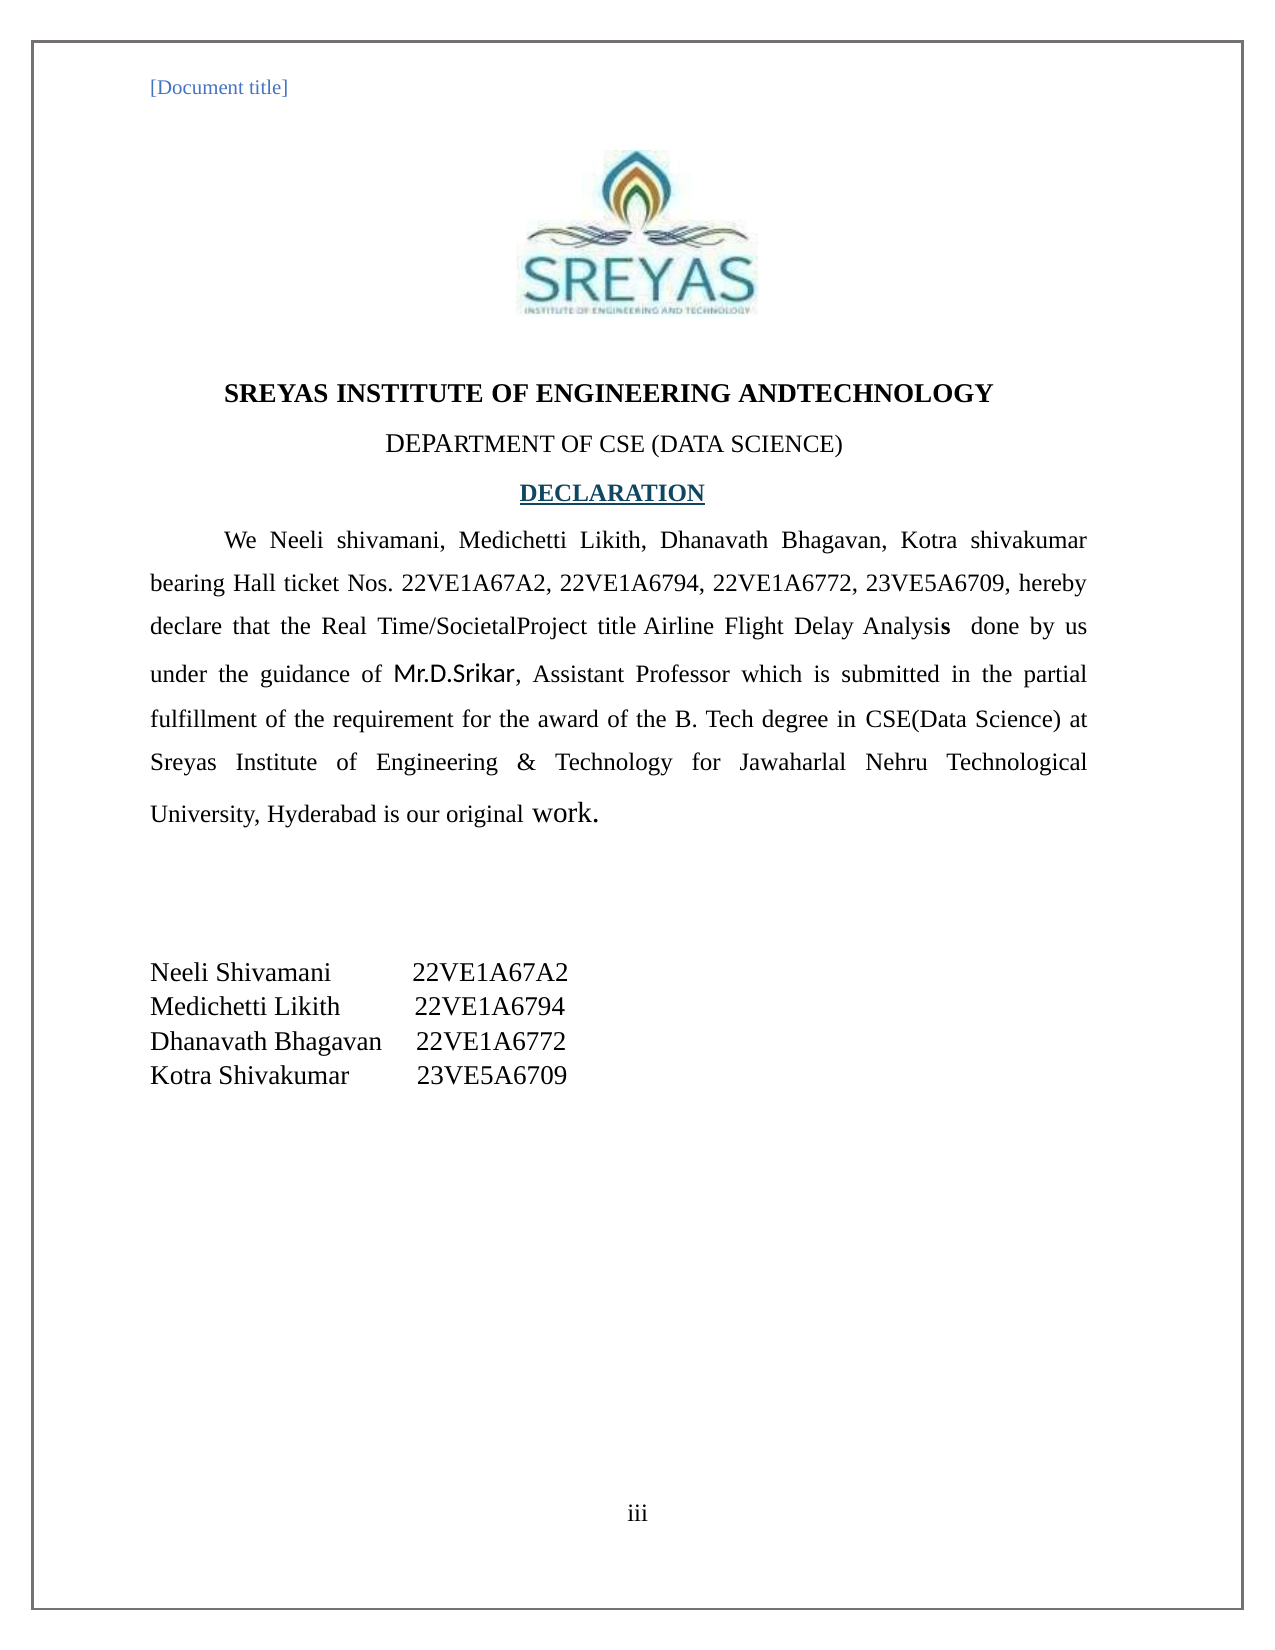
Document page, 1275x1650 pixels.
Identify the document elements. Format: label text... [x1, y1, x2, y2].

text Medichetti Likith 22VE1A6794 [150, 990, 1087, 1022]
text Dhanavath Bhagavan 22VE1A6772 [150, 1024, 1087, 1056]
subtitle SREYAS INSTITUTE OF ENGINEERING ANDTECHNOLOGY [150, 377, 1125, 408]
text We Neeli shivamani, Medichetti Likith, Dhanavath Bhagavan, Kotra shivakumar bearing Hall ticket Nos. 22VE1A67A2, 22VE1A6794, 22VE1A6772, 23VE5A6709, hereby declare that the Real Time/SocietalProject title Airline Flight Delay Analysis done by us under the guidance of Mr.D.Srikar, Assistant Professor which is submitted in the partial fulfillment of the requirement for the award of the B. Tech degree in CSE(Data Science) at Sreyas Institute of Engineering & Technology for Jawaharlal Nehru Technological University, Hyderabad is our original work. [150, 525, 1087, 829]
text Neeli Shivamani 22VE1A67A2 [150, 956, 1144, 987]
text Kotra Shivakumar 23VE5A6709 [150, 1059, 1087, 1090]
text DECLARATION [445, 478, 1104, 507]
text DEPARTMENT OF CSE (DATA SCIENCE) [298, 427, 1104, 459]
